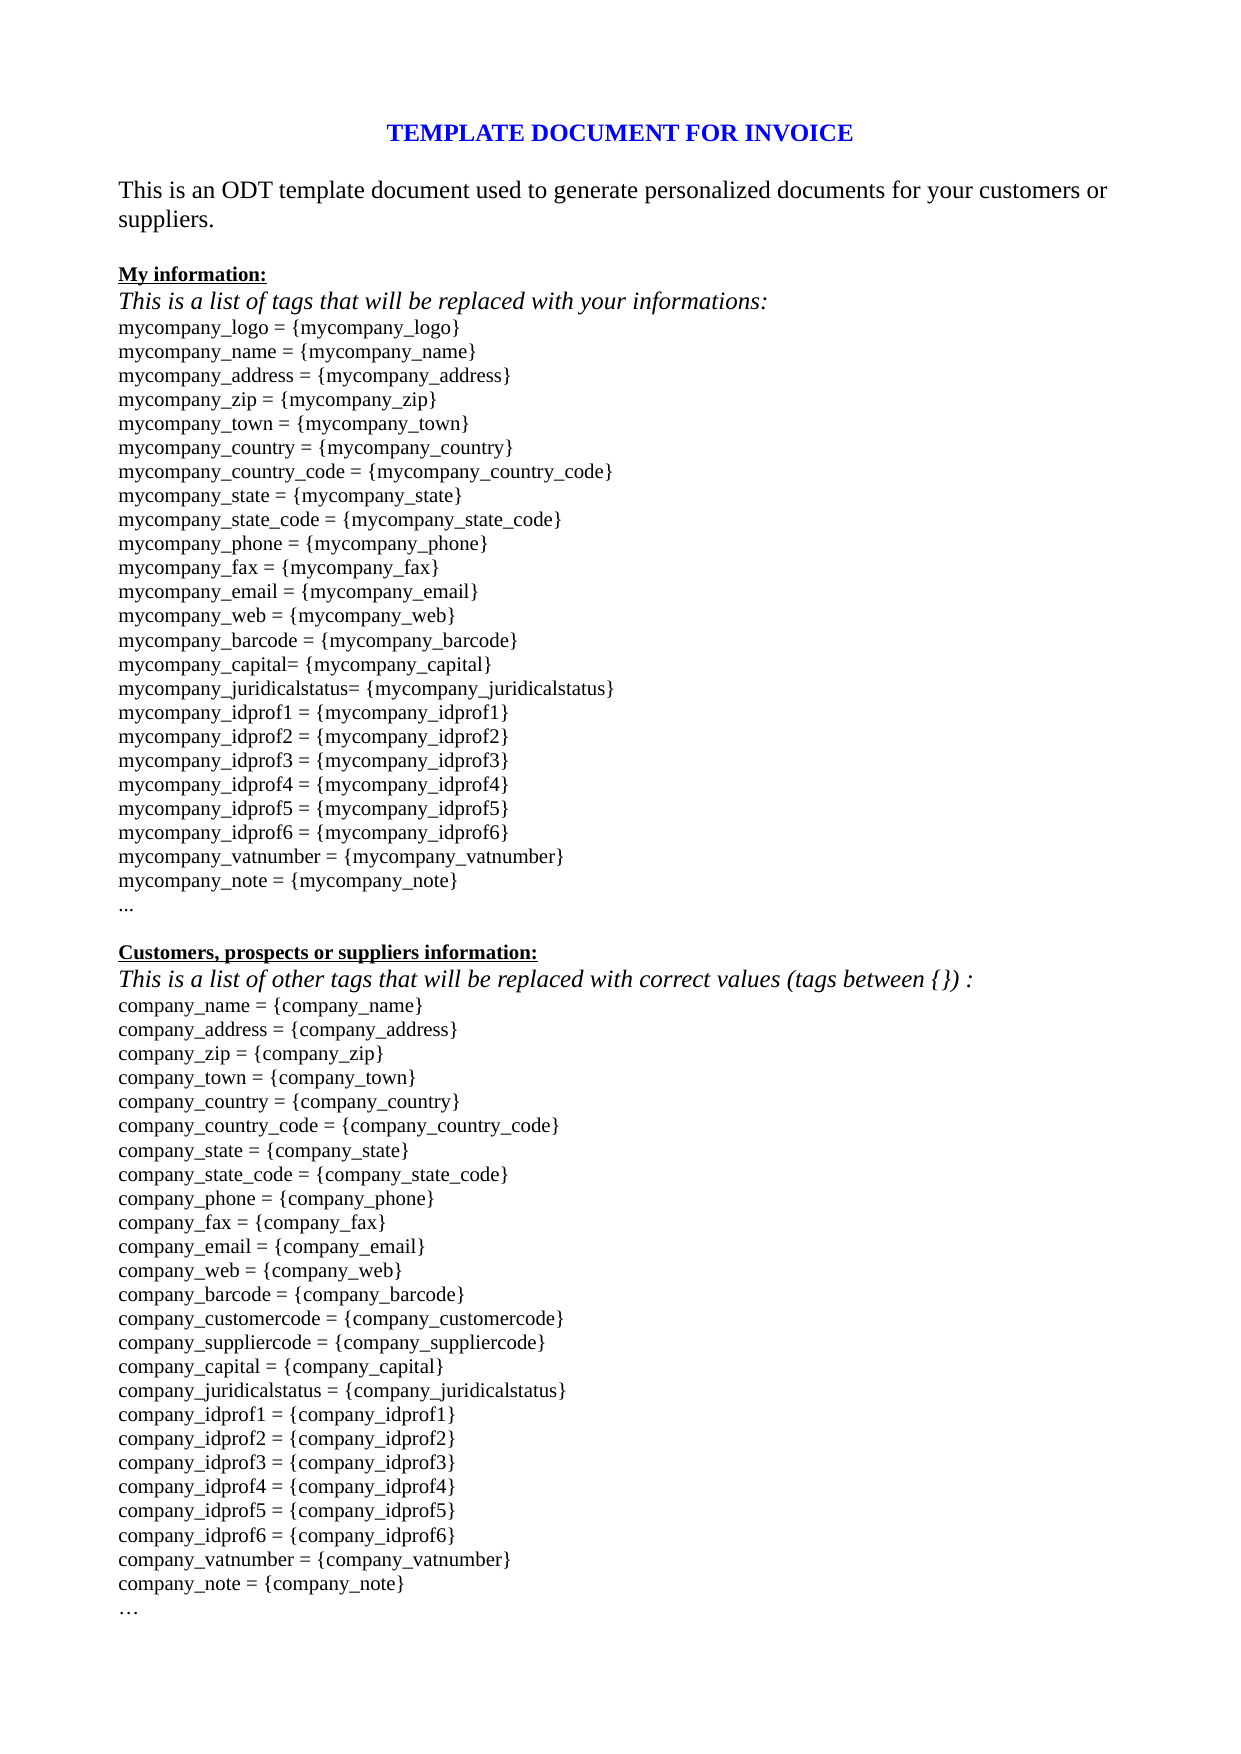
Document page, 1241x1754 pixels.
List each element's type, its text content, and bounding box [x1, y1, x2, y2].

text company_country = {company_country} [118, 1089, 1122, 1113]
text TEMPLATE DOCUMENT FOR INVOICE [118, 118, 1122, 147]
text mycompany_idprof1 = {mycompany_idprof1} [118, 700, 1122, 724]
text company_state_code = {company_state_code} [118, 1162, 1122, 1186]
text This is an ODT template document used to generate personalized documents for your customers or suppliers. [118, 176, 1122, 233]
text company_name = {company_name} [118, 993, 1122, 1017]
text company_email = {company_email} [118, 1234, 1122, 1258]
text company_web = {company_web} [118, 1258, 1122, 1282]
text mycompany_barcode = {mycompany_barcode} [118, 627, 1122, 652]
text mycompany_country_code = {mycompany_country_code} [118, 459, 1122, 483]
text mycompany_idprof4 = {mycompany_idprof4} [118, 772, 1122, 796]
text company_idprof6 = {company_idprof6} [118, 1522, 1122, 1547]
text mycompany_web = {mycompany_web} [118, 603, 1122, 627]
text company_idprof3 = {company_idprof3} [118, 1450, 1122, 1474]
text mycompany_email = {mycompany_email} [118, 579, 1122, 603]
text company_suppliercode = {company_suppliercode} [118, 1330, 1122, 1354]
text This is a list of other tags that will be replaced with correct values (tags between {}) : [118, 964, 1122, 993]
text ... [118, 892, 1122, 916]
text mycompany_juridicalstatus= {mycompany_juridicalstatus} [118, 676, 1122, 700]
text My information: [118, 262, 1122, 286]
text company_idprof1 = {company_idprof1} [118, 1402, 1122, 1426]
text mycompany_country = {mycompany_country} [118, 435, 1122, 459]
text company_fax = {company_fax} [118, 1210, 1122, 1234]
text company_idprof2 = {company_idprof2} [118, 1426, 1122, 1450]
text mycompany_idprof6 = {mycompany_idprof6} [118, 820, 1122, 844]
text Customers, prospects or suppliers information: [118, 940, 1122, 964]
text company_vatnumber = {company_vatnumber} [118, 1547, 1122, 1571]
text mycompany_state_code = {mycompany_state_code} [118, 507, 1122, 531]
text company_phone = {company_phone} [118, 1186, 1122, 1210]
text company_address = {company_address} [118, 1017, 1122, 1041]
text mycompany_name = {mycompany_name} [118, 339, 1122, 363]
text company_barcode = {company_barcode} [118, 1282, 1122, 1306]
text company_idprof5 = {company_idprof5} [118, 1498, 1122, 1522]
text mycompany_zip = {mycompany_zip} [118, 387, 1122, 411]
text mycompany_address = {mycompany_address} [118, 363, 1122, 387]
text … [118, 1595, 1122, 1619]
text mycompany_capital= {mycompany_capital} [118, 652, 1122, 676]
text mycompany_logo = {mycompany_logo} [118, 315, 1122, 339]
text mycompany_vatnumber = {mycompany_vatnumber} [118, 844, 1122, 868]
text This is a list of tags that will be replaced with your informations: [118, 286, 1122, 315]
text mycompany_note = {mycompany_note} [118, 868, 1122, 892]
text mycompany_idprof2 = {mycompany_idprof2} [118, 724, 1122, 748]
text mycompany_town = {mycompany_town} [118, 411, 1122, 435]
text mycompany_state = {mycompany_state} [118, 483, 1122, 507]
text company_zip = {company_zip} [118, 1041, 1122, 1065]
text mycompany_phone = {mycompany_phone} [118, 531, 1122, 555]
text company_note = {company_note} [118, 1571, 1122, 1595]
text mycompany_idprof3 = {mycompany_idprof3} [118, 748, 1122, 772]
text company_idprof4 = {company_idprof4} [118, 1474, 1122, 1498]
text company_state = {company_state} [118, 1137, 1122, 1162]
text company_town = {company_town} [118, 1065, 1122, 1089]
text company_customercode = {company_customercode} [118, 1306, 1122, 1330]
text company_juridicalstatus = {company_juridicalstatus} [118, 1378, 1122, 1402]
text company_country_code = {company_country_code} [118, 1113, 1122, 1137]
text company_capital = {company_capital} [118, 1354, 1122, 1378]
text mycompany_idprof5 = {mycompany_idprof5} [118, 796, 1122, 820]
text mycompany_fax = {mycompany_fax} [118, 555, 1122, 579]
